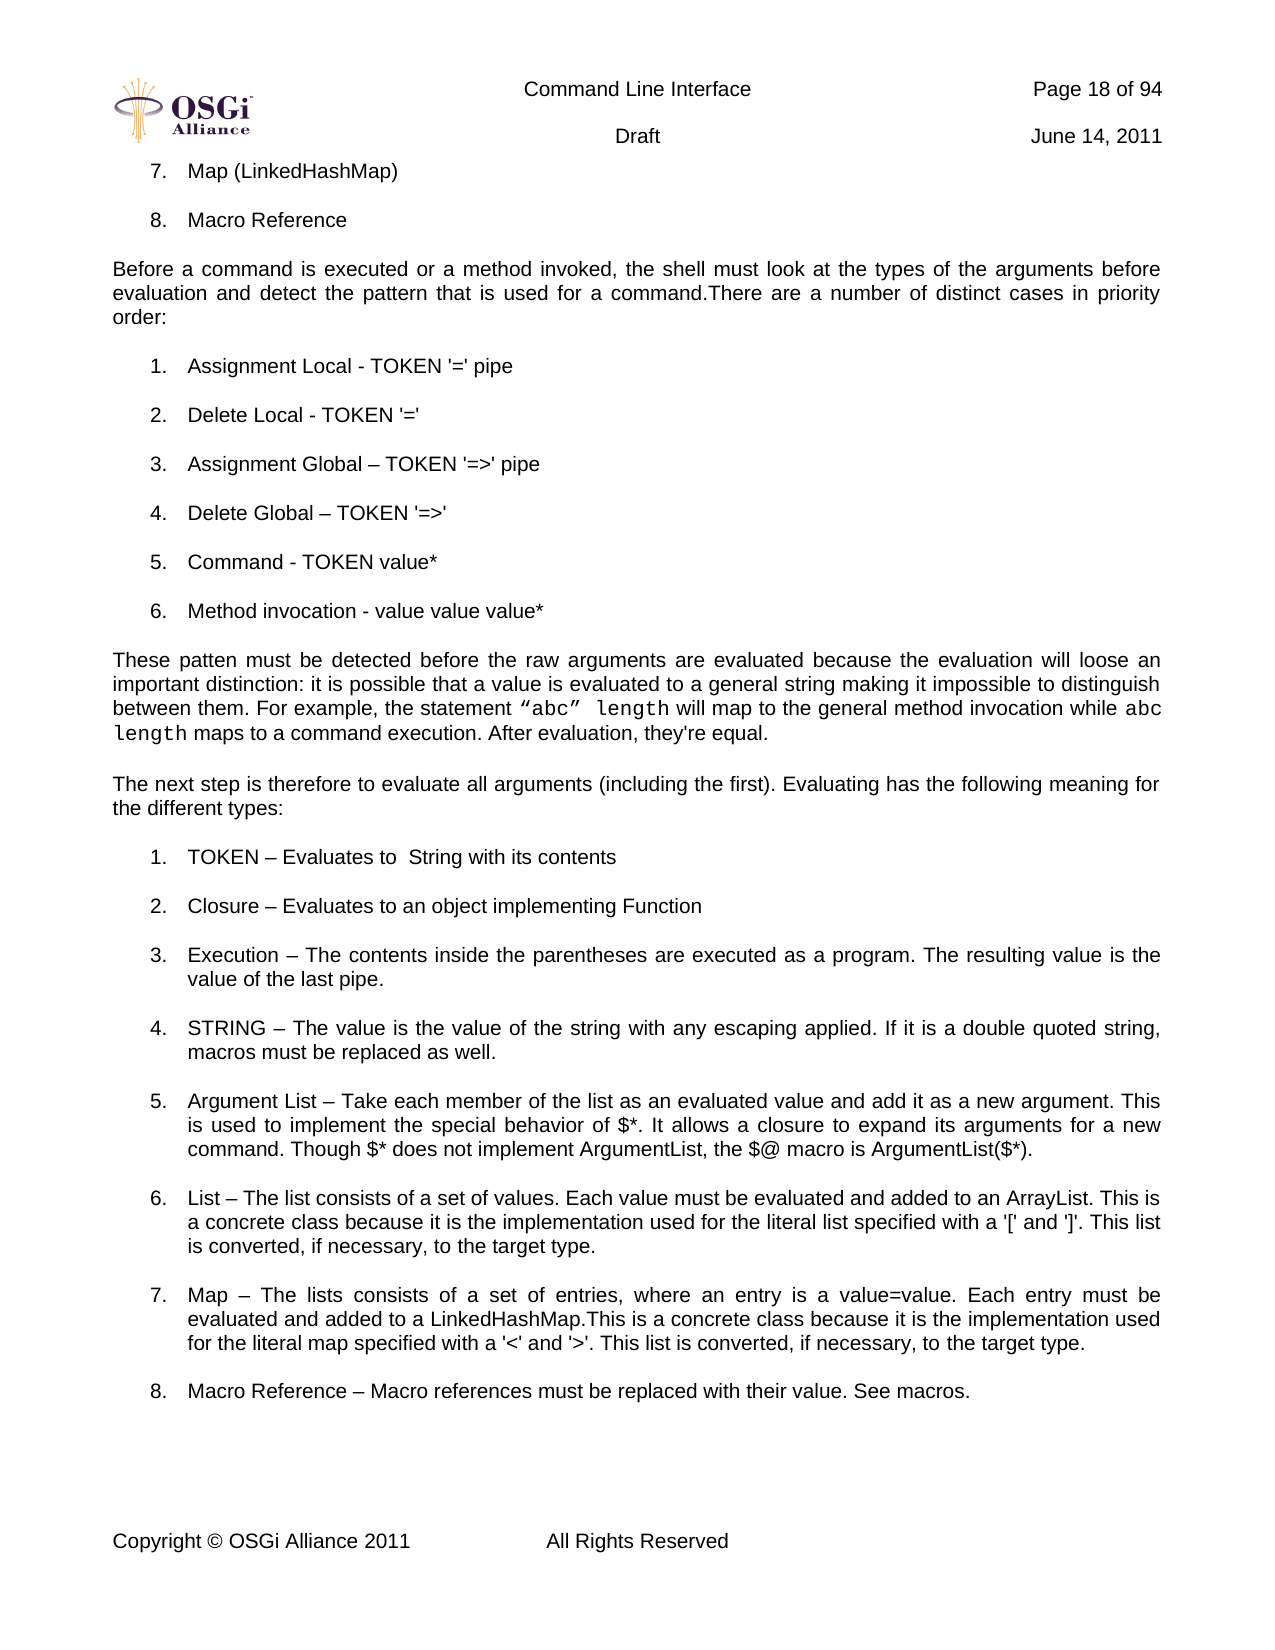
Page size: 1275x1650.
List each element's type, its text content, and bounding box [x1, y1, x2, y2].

list Macro Reference – Macro references must be replaced with their value. See macros. [150, 1379, 1162, 1403]
list Assignment Local - TOKEN '=' pipe [150, 354, 1162, 378]
list Command - TOKEN value* [150, 549, 1162, 573]
list Argument List – Take each member of the list as an evaluated value and add it as a new argument. This is used to implement the special behavior of $*. It allows a closure to expand its arguments for a new command. Though $* does not implement ArgumentList, the $@ macro is ArgumentList($*). [150, 1089, 1162, 1161]
text Before a command is executed or a method invoked, the shell must look at the types of the arguments before evaluation and detect the pattern that is used for a command.There are a number of distinct cases in priority order: [112, 257, 1162, 329]
list Map – The lists consists of a set of entries, where an entry is a value=value. Each entry must be evaluated and added to a LinkedHashMap.This is a concrete class because it is the implementation used for the literal map specified with a '<' and '>'. This list is converted, if necessary, to the target type. [150, 1282, 1162, 1354]
text These patten must be detected before the raw arguments are evaluated because the evaluation will loose an important distinction: it is possible that a value is evaluated to a general string making it impossible to distinguish between them. For example, the statement “abc” length will map to the general method invocation while abc length maps to a command execution. After evaluation, they're equal. [112, 647, 1162, 747]
list List – The list consists of a set of values. Each value must be evaluated and added to an ArrayList. This is a concrete class because it is the implementation used for the literal list specified with a '[' and ']'. This list is converted, if necessary, to the target type. [150, 1186, 1162, 1257]
list Execution – The contents inside the parentheses are executed as a program. The resulting value is the value of the last pipe. [150, 943, 1162, 991]
list Delete Local - TOKEN '=' [150, 403, 1162, 427]
list Delete Global – TOKEN '=>' [150, 501, 1162, 524]
list Map (LinkedHashMap) [150, 159, 1162, 183]
list Macro Reference [150, 208, 1162, 232]
list Assignment Global – TOKEN '=>' pipe [150, 452, 1162, 476]
list Method invocation - value value value* [150, 598, 1162, 622]
text The next step is therefore to evaluate all arguments (including the first). Evaluating has the following meaning for the different types: [112, 772, 1162, 820]
list TOKEN – Evaluates to String with its contents [150, 845, 1162, 869]
picture [114, 78, 254, 143]
list Closure – Evaluates to an object implementing Function [150, 894, 1162, 918]
list STRING – The value is the value of the string with any escaping applied. If it is a double quoted string, macros must be replaced as well. [150, 1016, 1162, 1064]
